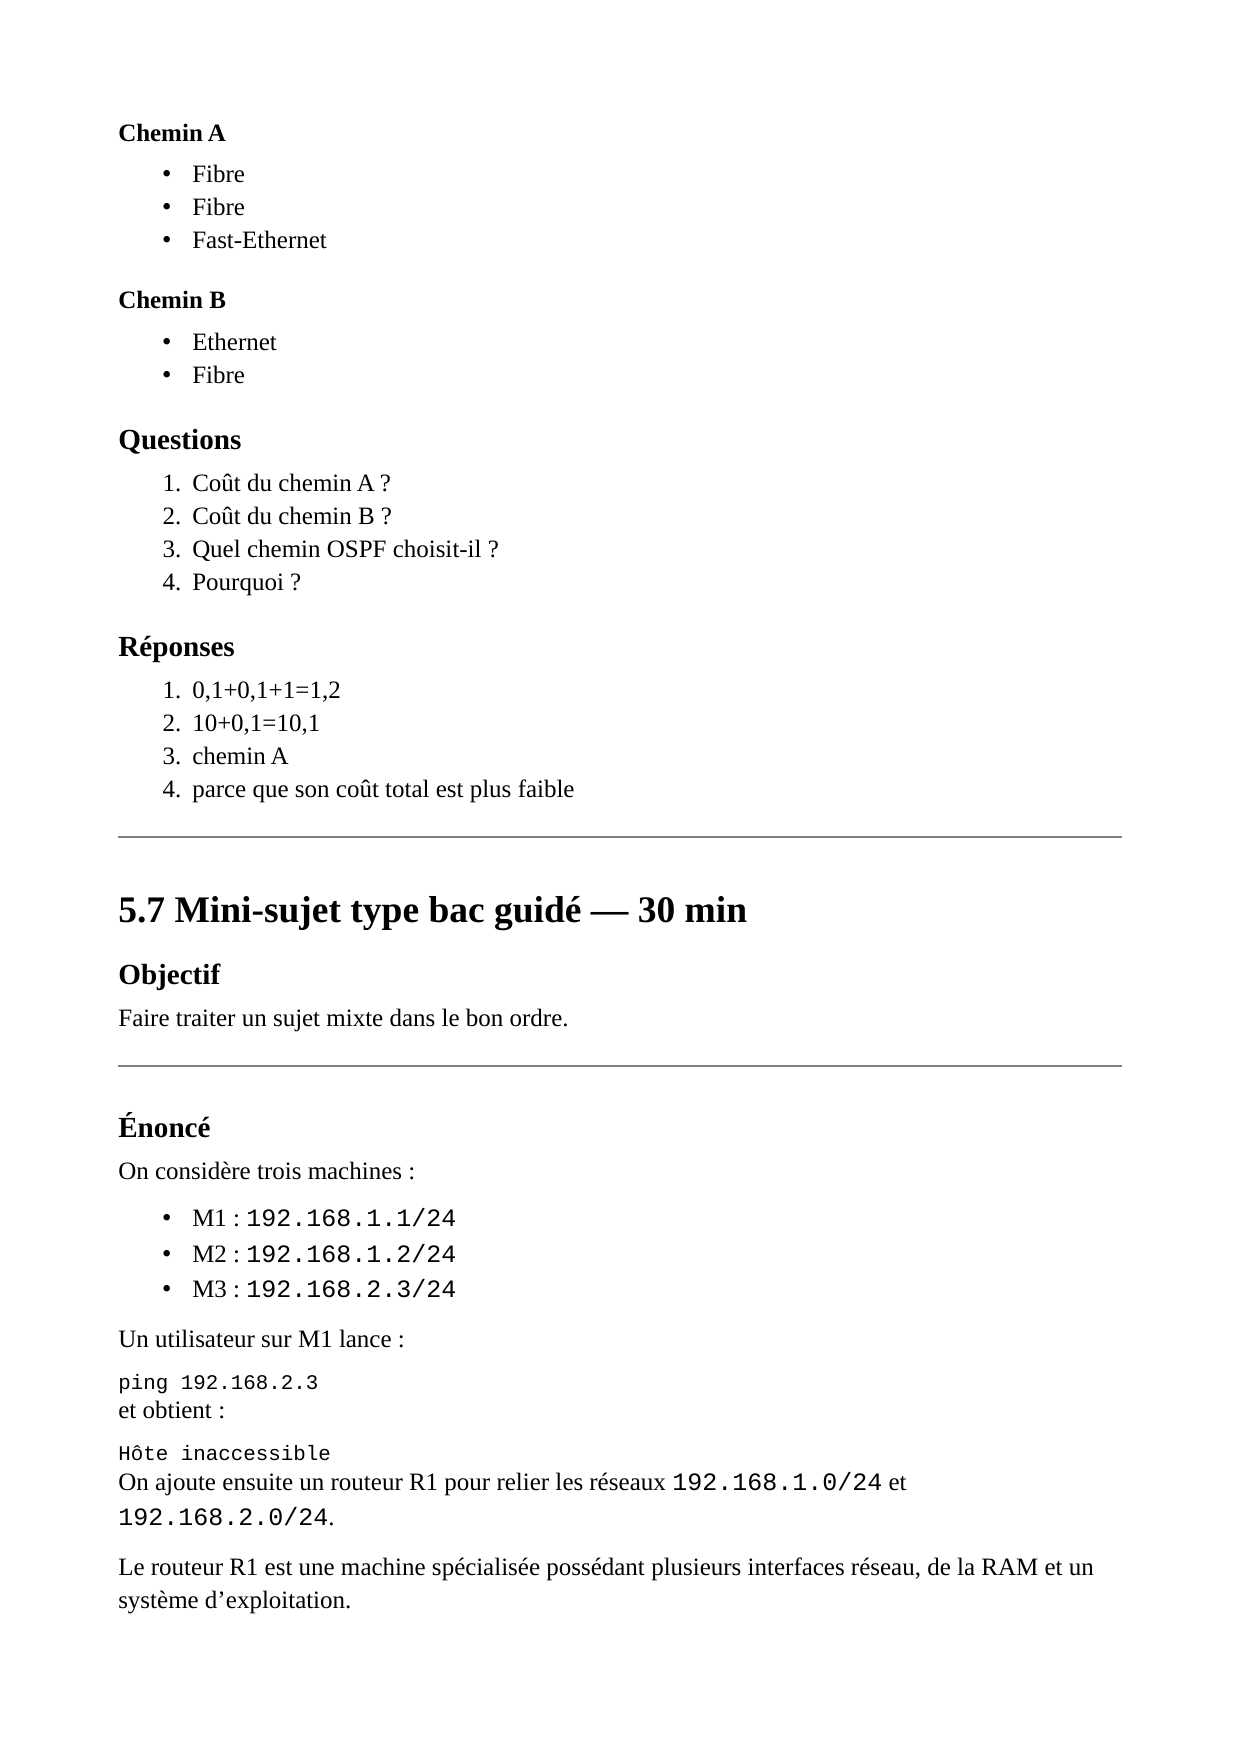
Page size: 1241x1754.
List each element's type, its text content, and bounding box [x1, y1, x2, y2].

text et obtient : [118, 1396, 1122, 1424]
subtitle Réponses [118, 629, 1122, 663]
list Fibre [162, 159, 1122, 188]
text Le routeur R1 est une machine spécialisée possédant plusieurs interfaces réseau, de la RAM et un système d’exploitation. [118, 1552, 1122, 1614]
list Fibre [162, 360, 1122, 388]
list chemin A [162, 741, 1122, 770]
list 0,1+0,1+1=1,2 [162, 675, 1122, 704]
list 10+0,1=10,1 [162, 708, 1122, 737]
subtitle 5.7 Mini-sujet type bac guidé — 30 min [118, 887, 1122, 930]
text Hôte inaccessible [118, 1443, 1122, 1467]
list Fast-Ethernet [162, 225, 1122, 254]
subtitle Énoncé [118, 1110, 1122, 1143]
list Fibre [162, 192, 1122, 221]
list M3 : 192.168.2.3/24 [162, 1274, 1122, 1305]
text On ajoute ensuite un routeur R1 pour relier les réseaux 192.168.1.0/24 et 192.168.2.0/24. [118, 1467, 1122, 1533]
subtitle Chemin B [118, 286, 1122, 314]
subtitle Objectif [118, 957, 1122, 991]
list Coût du chemin B ? [162, 501, 1122, 530]
list M1 : 192.168.1.1/24 [162, 1203, 1122, 1234]
text On considère trois machines : [118, 1156, 1122, 1184]
list parce que son coût total est plus faible [162, 774, 1122, 803]
subtitle Chemin A [118, 118, 1122, 147]
text Un utilisateur sur M1 lance : [118, 1324, 1122, 1353]
list Pourquoi ? [162, 567, 1122, 596]
list Ethernet [162, 327, 1122, 356]
text ping 192.168.2.3 [118, 1372, 1122, 1396]
list Quel chemin OSPF choisit-il ? [162, 534, 1122, 563]
list M2 : 192.168.1.2/24 [162, 1239, 1122, 1270]
list Coût du chemin A ? [162, 468, 1122, 497]
text Faire traiter un sujet mixte dans le bon ordre. [118, 1003, 1122, 1032]
subtitle Questions [118, 422, 1122, 456]
